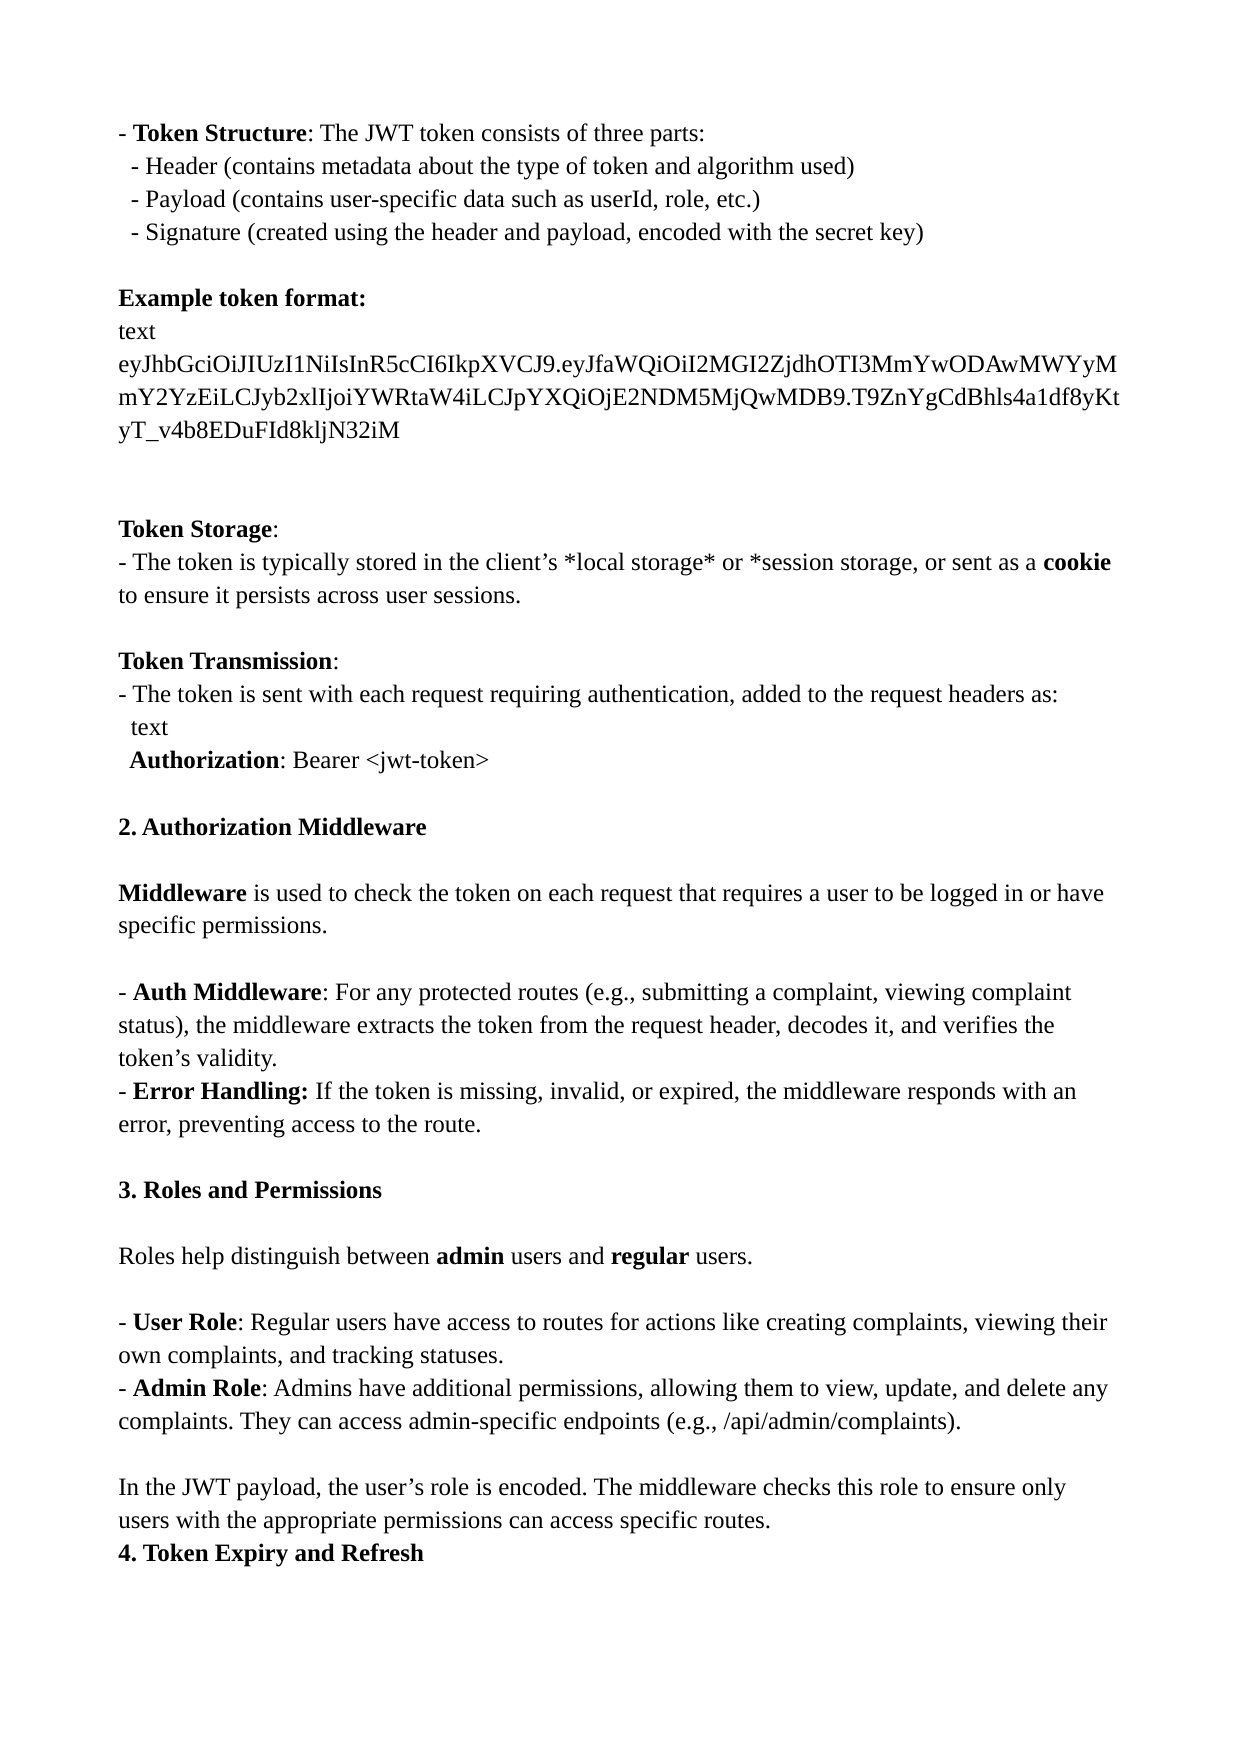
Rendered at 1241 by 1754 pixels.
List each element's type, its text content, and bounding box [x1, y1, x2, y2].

text text [118, 712, 1122, 741]
text - Auth Middleware: For any protected routes (e.g., submitting a complaint, viewing complaint status), the middleware extracts the token from the request header, decodes it, and verifies the token’s validity. [118, 977, 1122, 1071]
text - User Role: Regular users have access to routes for actions like creating complaints, viewing their own complaints, and tracking statuses. [118, 1307, 1122, 1369]
text eyJhbGciOiJIUzI1NiIsInR5cCI6IkpXVCJ9.eyJfaWQiOiI2MGI2ZjdhOTI3MmYwODAwMWYyMmY2YzEiLCJyb2xlIjoiYWRtaW4iLCJpYXQiOjE2NDM5MjQwMDB9.T9ZnYgCdBhls4a1df8yKtyT_v4b8EDuFId8kljN32iM [118, 349, 1122, 444]
text 4. Token Expiry and Refresh [118, 1538, 1122, 1567]
text - The token is sent with each request requiring authentication, added to the request headers as: [118, 679, 1122, 708]
text In the JWT payload, the user’s role is encoded. The middleware checks this role to ensure only users with the appropriate permissions can access specific routes. [118, 1472, 1122, 1534]
text text [118, 316, 1122, 345]
text - The token is typically stored in the client’s *local storage* or *session storage, or sent as a cookie to ensure it persists across user sessions. [118, 547, 1122, 609]
text - Admin Role: Admins have additional permissions, allowing them to view, update, and delete any complaints. They can access admin-specific endpoints (e.g., /api/admin/complaints). [118, 1373, 1122, 1435]
text - Header (contains metadata about the type of token and algorithm used) [118, 151, 1122, 180]
text - Signature (created using the header and payload, encoded with the secret key) [118, 217, 1122, 246]
text Middleware is used to check the token on each request that requires a user to be logged in or have specific permissions. [118, 878, 1122, 939]
text Token Transmission: [118, 646, 1122, 675]
text 2. Authorization Middleware [118, 812, 1122, 840]
text Token Storage: [118, 514, 1122, 543]
text Roles help distinguish between admin users and regular users. [118, 1241, 1122, 1269]
text 3. Roles and Permissions [118, 1175, 1122, 1203]
text Example token format: [118, 283, 1122, 312]
text - Payload (contains user-specific data such as userId, role, etc.) [118, 184, 1122, 213]
text Authorization: Bearer <jwt-token> [118, 746, 1122, 774]
text - Error Handling: If the token is missing, invalid, or expired, the middleware responds with an error, preventing access to the route. [118, 1076, 1122, 1137]
text - Token Structure: The JWT token consists of three parts: [118, 118, 1122, 147]
